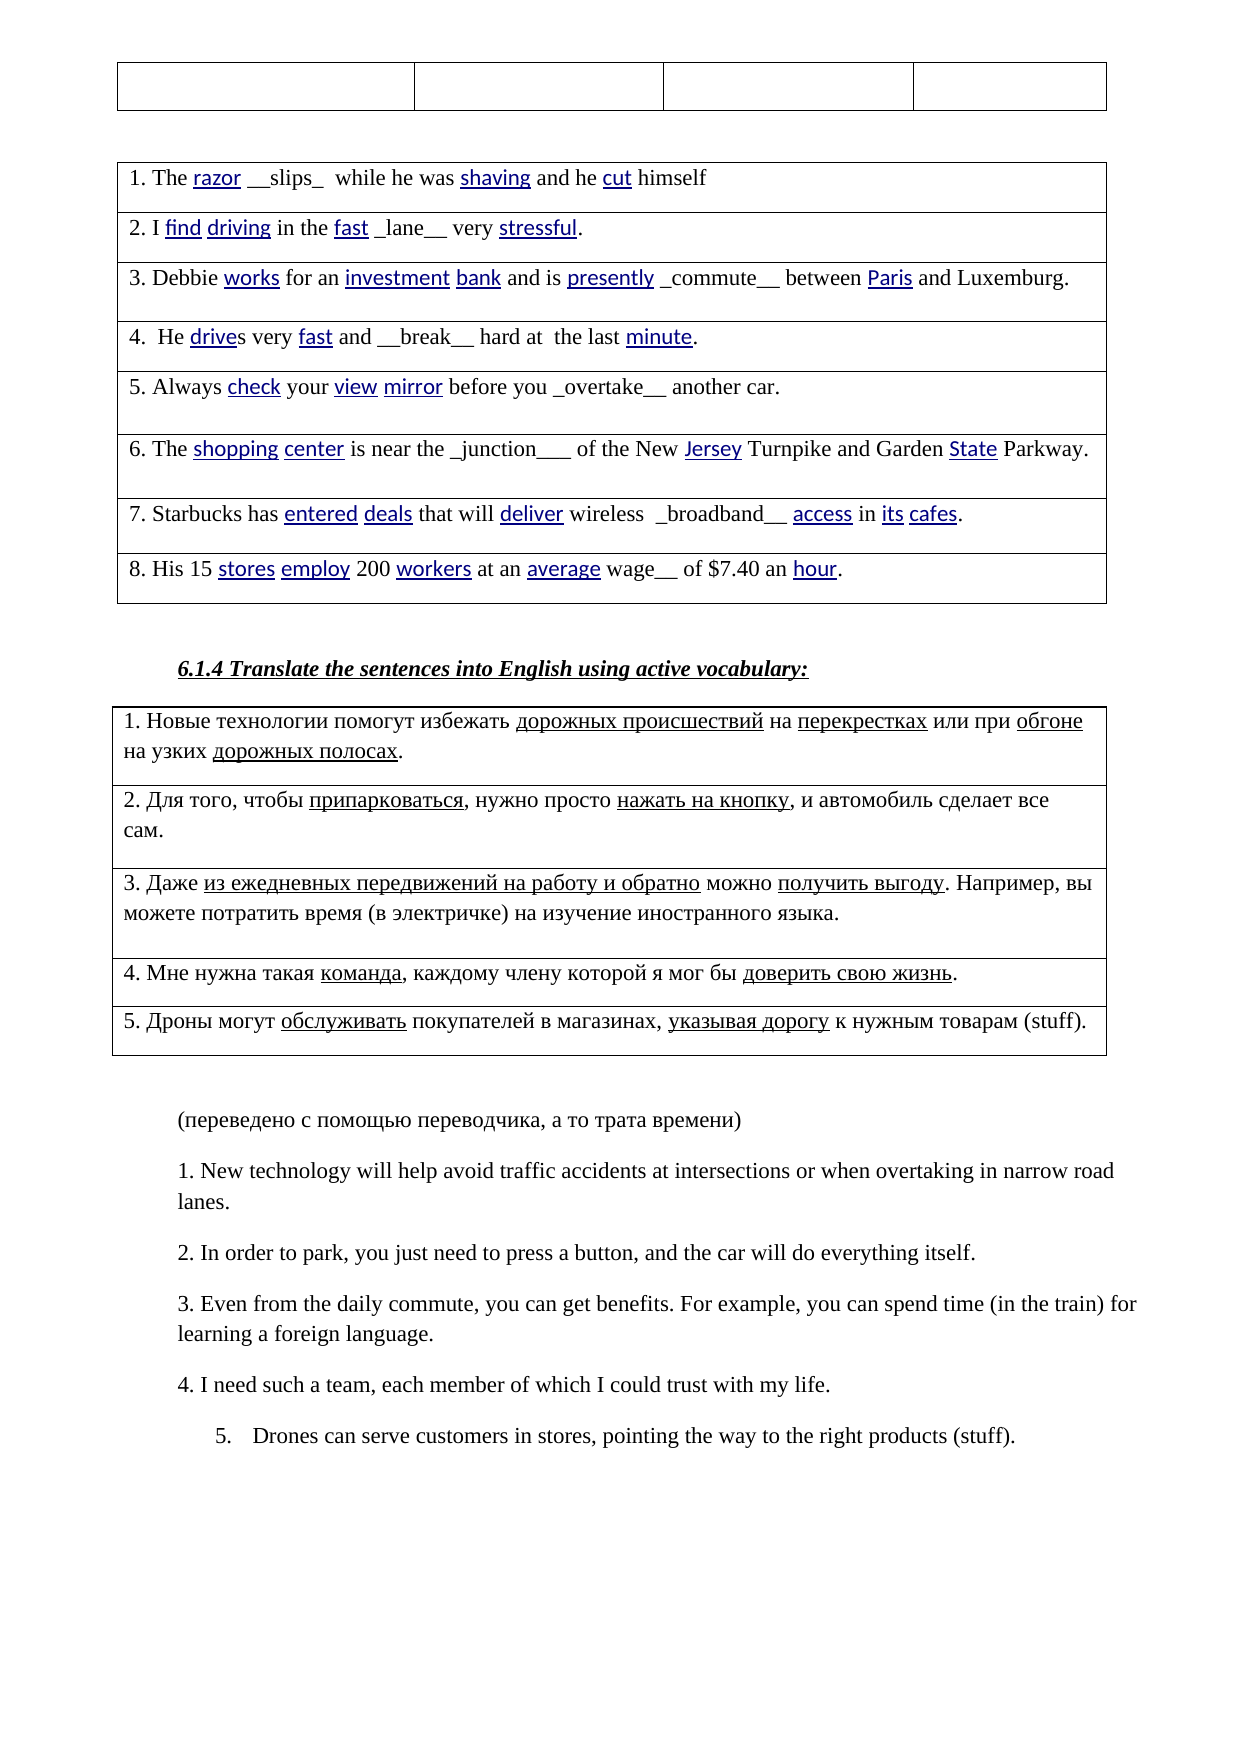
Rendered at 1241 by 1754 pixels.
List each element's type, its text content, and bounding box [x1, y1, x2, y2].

table_cell 6. The shopping center is near the _junction___ of the New Jersey Turnpike and Garden State Parkway. [118, 435, 1106, 498]
list Drones can serve customers in stores, pointing the way to the right products (stuff). [215, 1422, 1152, 1448]
table_cell 3. Даже из ежедневных передвижений на работу и обратно можно получить выгоду. Например, вы можете потратить время (в электричке) на изучение иностранного языка. [113, 869, 1106, 958]
table_cell 8. His 15 stores employ 200 workers at an average wage__ of $7.40 an hour. [118, 554, 1106, 603]
text 3. Even from the daily commute, you can get benefits. For example, you can spend time (in the train) for learning a foreign language. [177, 1290, 1152, 1346]
text 4. I need such a team, each member of which I could trust with my life. [177, 1371, 1152, 1397]
text 6.1.4 Translate the sentences into English using active vocabulary: [177, 655, 1152, 682]
table_cell 4. He drives very fast and __break__ hard at the last minute. [118, 322, 1106, 371]
text 2. In order to park, you just need to press a button, and the car will do everything itself. [177, 1239, 1152, 1265]
table_cell 7. Starbucks has entered deals that will deliver wireless _broadband__ access in its cafes. [118, 499, 1106, 553]
table_cell 2. Для того, чтобы припарковаться, нужно просто нажать на кнопку, и автомобиль сделает все сам. [113, 786, 1106, 868]
text (переведено с помощью переводчика, а то трата времени) [177, 1107, 1152, 1133]
table_cell 5. Дроны могут обслуживать покупателей в магазинах, указывая дорогу к нужным товарам (stuff). [113, 1007, 1106, 1054]
table_cell [415, 63, 663, 110]
table_header 1. Новые технологии помогут избежать дорожных происшествий на перекрестках или при обгоне на узких дорожных полосах. [113, 708, 1106, 785]
table_cell [914, 63, 1106, 110]
table_cell [664, 63, 913, 110]
table_cell 5. Always check your view mirror before you _overtake__ another car. [118, 372, 1106, 433]
table_cell 4. Мне нужна такая команда, каждому члену которой я мог бы доверить свою жизнь. [113, 959, 1106, 1006]
table_cell [118, 63, 414, 110]
table_header 1. The razor __slips_ while he was shaving and he cut himself [118, 163, 1106, 212]
table_cell 3. Debbie works for an investment bank and is presently _commute__ between Paris and Luxemburg. [118, 263, 1106, 321]
text 1. New technology will help avoid traffic accidents at intersections or when overtaking in narrow road lanes. [177, 1158, 1152, 1214]
table_cell 2. I find driving in the fast _lane__ very stressful. [118, 213, 1106, 262]
